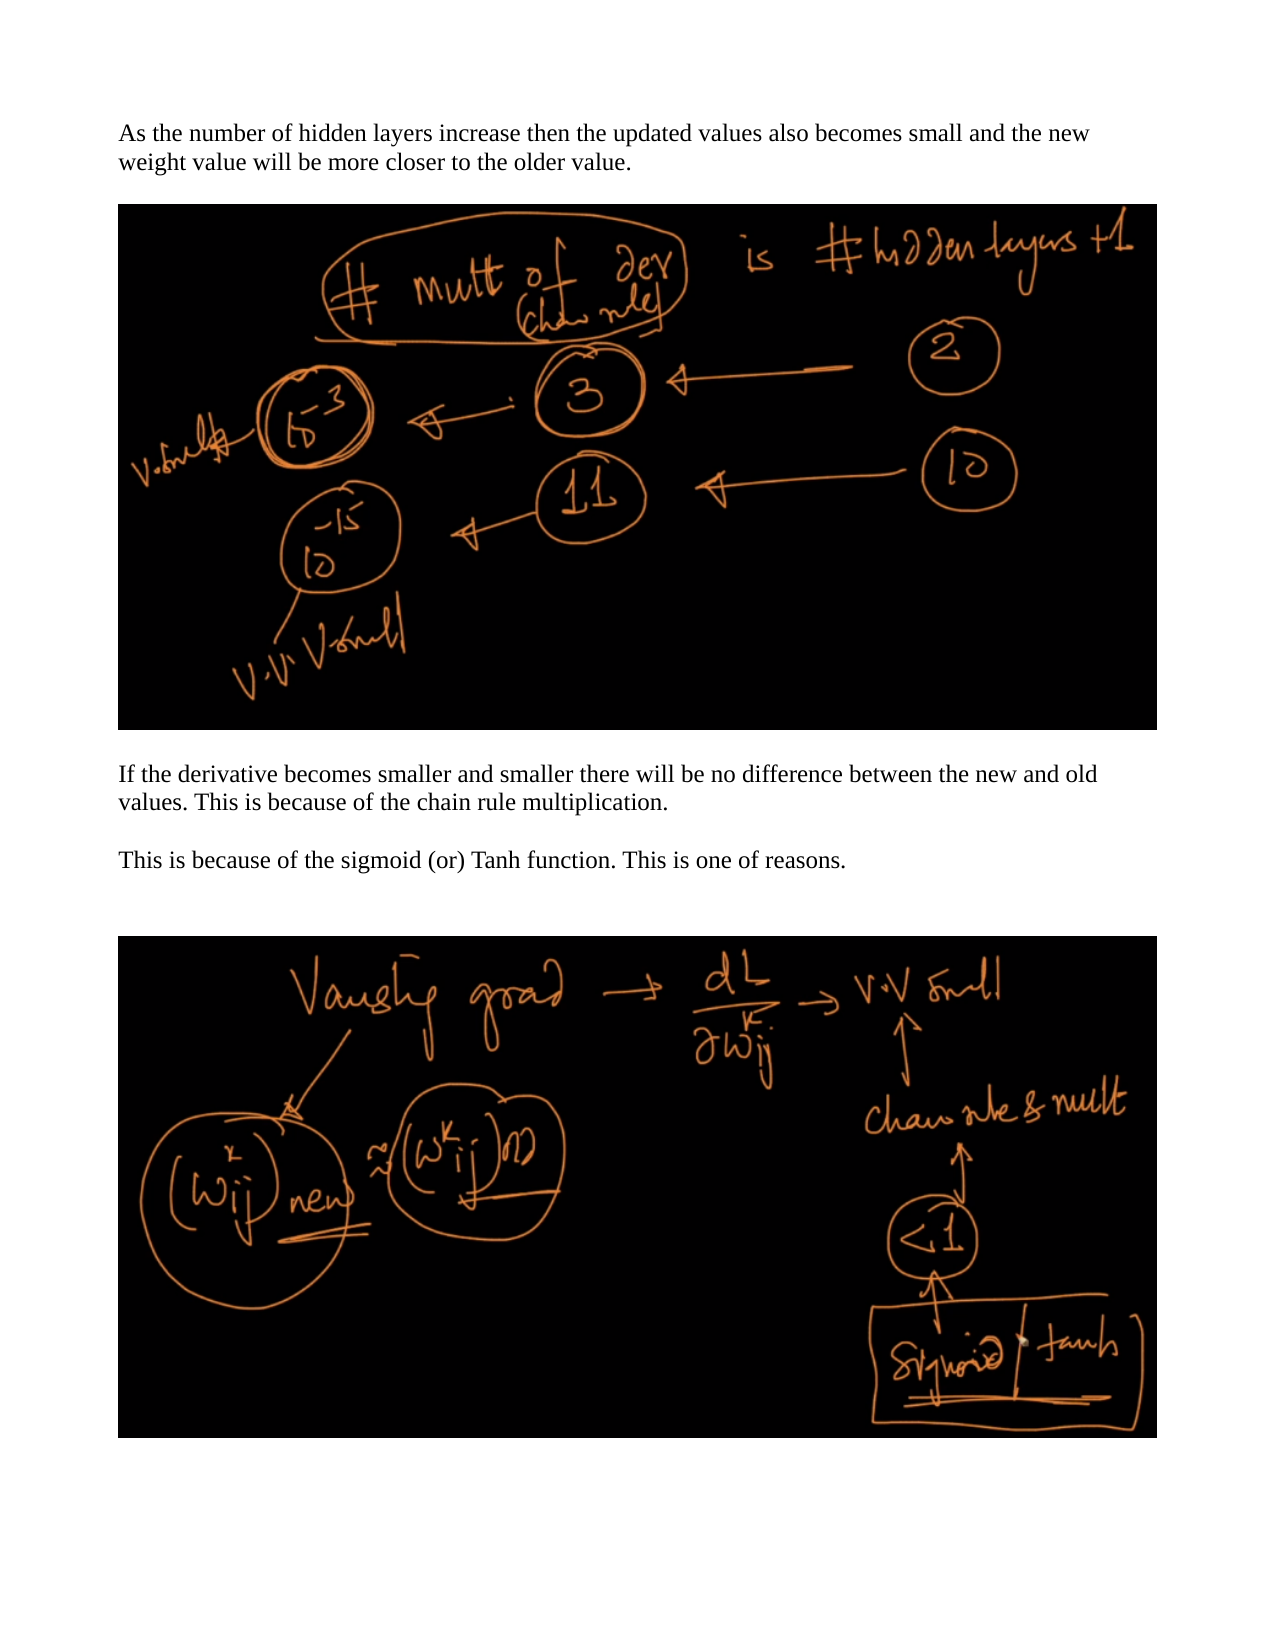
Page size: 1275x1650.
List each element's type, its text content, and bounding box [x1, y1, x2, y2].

picture [118, 936, 1157, 1438]
text As the number of hidden layers increase then the updated values also becomes small and the new weight value will be more closer to the older value. [118, 118, 1157, 176]
text If the derivative becomes smaller and smaller there will be no difference between the new and old values. This is because of the chain rule multiplication. [118, 759, 1157, 816]
text This is because of the sigmoid (or) Tanh function. This is one of reasons. [118, 845, 1157, 874]
picture [118, 204, 1157, 730]
